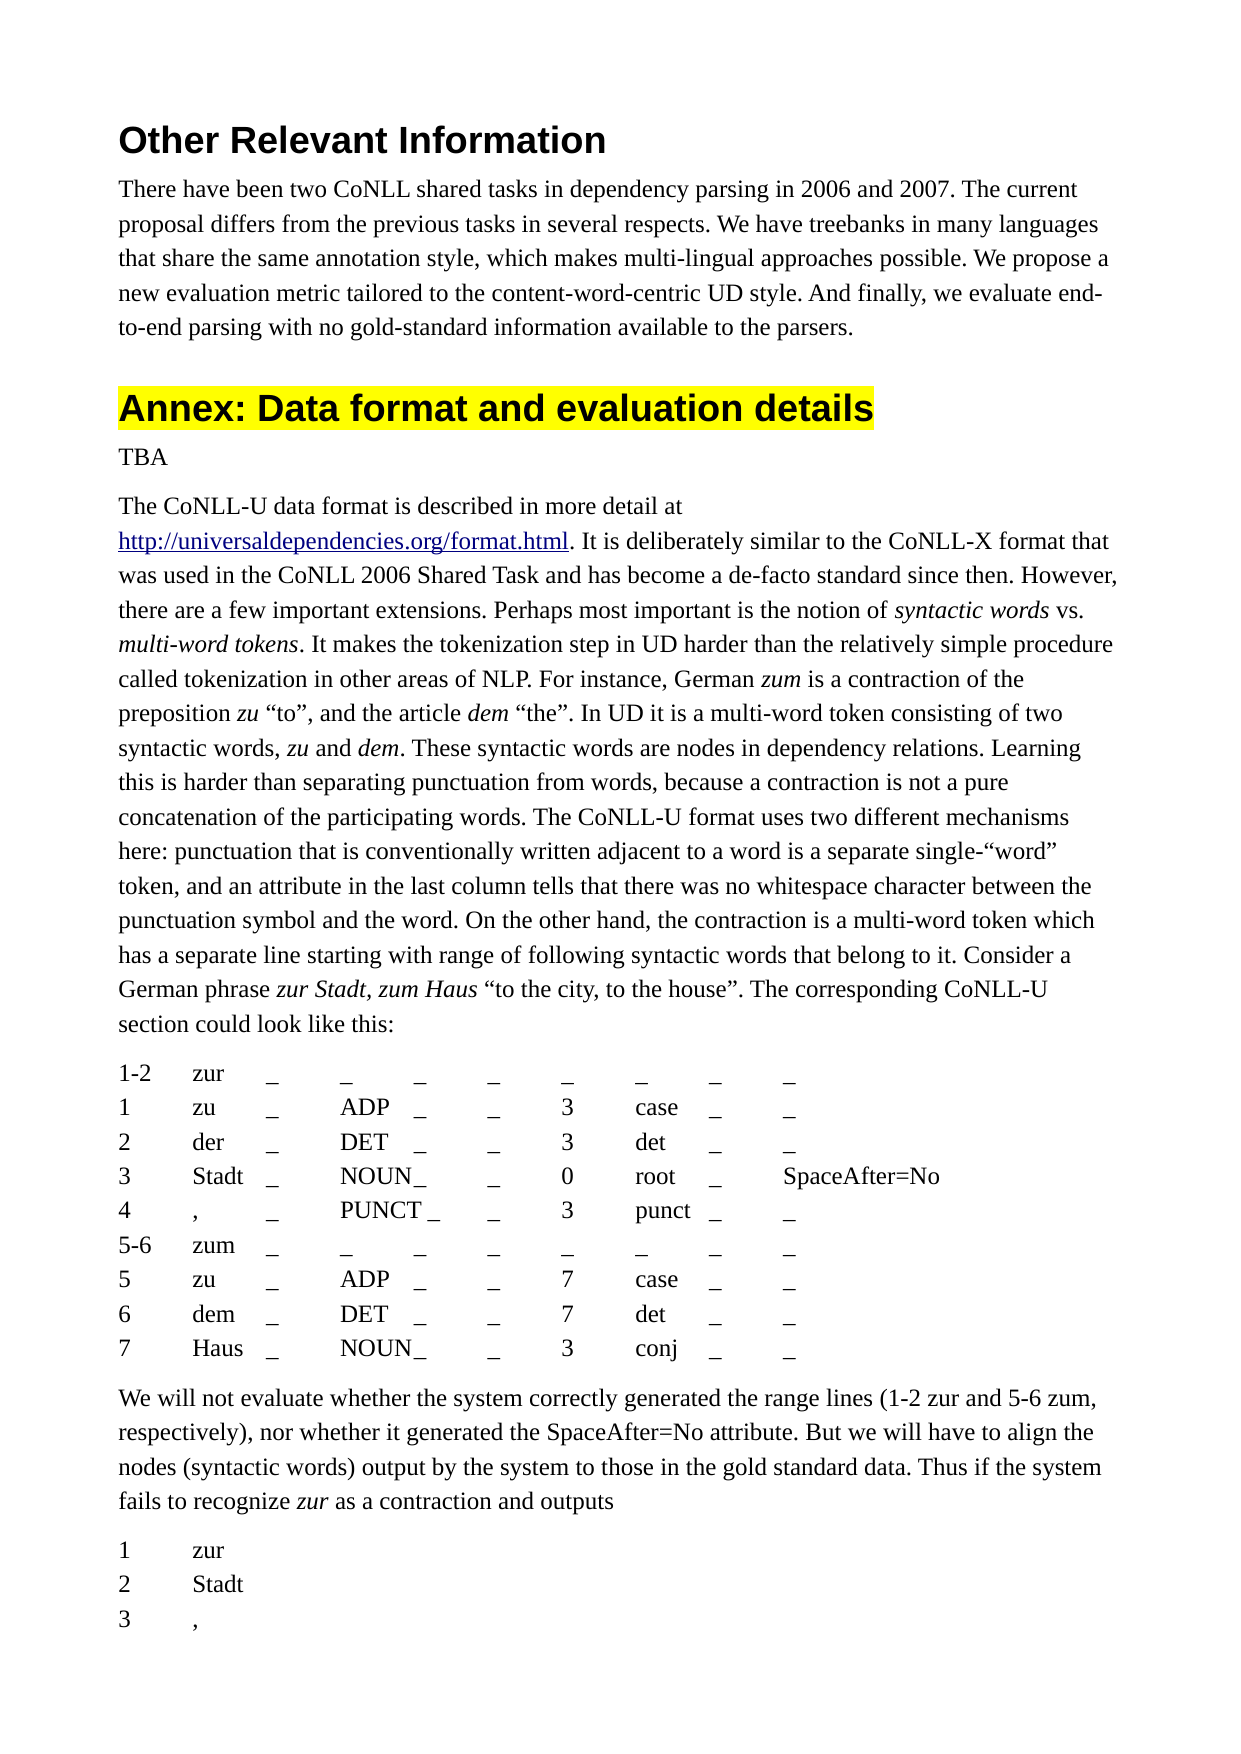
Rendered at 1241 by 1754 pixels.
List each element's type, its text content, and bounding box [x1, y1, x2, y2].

subtitle Annex: Data format and evaluation details [118, 386, 1122, 430]
text We will not evaluate whether the system correctly generated the range lines (1-2 zur and 5-6 zum, respectively), nor whether it generated the SpaceAfter=No attribute. But we will have to align the nodes (syntactic words) output by the system to those in the gold standard data. Thus if the system fails to recognize zur as a contraction and outputs [118, 1383, 1122, 1515]
text 1-2 zur _ _ _ _ _ _ _ _ 1 zu _ ADP _ _ 3 case _ _ 2 der _ DET _ _ 3 det _ _ 3 Stadt _ NOUN _ _ 0 root _ SpaceAfter=No 4 , _ PUNCT _ _ 3 punct _ _ 5-6 zum _ _ _ _ _ _ _ _ 5 zu _ ADP _ _ 7 case _ _ 6 dem _ DET _ _ 7 det _ _ 7 Haus _ NOUN _ _ 3 conj _ _ [118, 1058, 1122, 1362]
text TBA [118, 442, 1122, 471]
text The CoNLL-U data format is described in more detail at http://universaldependencies.org/format.html. It is deliberately similar to the CoNLL-X format that was used in the CoNLL 2006 Shared Task and has become a de-facto standard since then. However, there are a few important extensions. Perhaps most important is the notion of syntactic words vs. multi-word tokens. It makes the tokenization step in UD harder than the relatively simple procedure called tokenization in other areas of NLP. For instance, German zum is a contraction of the preposition zu “to”, and the article dem “the”. In UD it is a multi-word token consisting of two syntactic words, zu and dem. These syntactic words are nodes in dependency relations. Learning this is harder than separating punctuation from words, because a contraction is not a pure concatenation of the participating words. The CoNLL-U format uses two different mechanisms here: punctuation that is conventionally written adjacent to a word is a separate single-“word” token, and an attribute in the last column tells that there was no whitespace character between the punctuation symbol and the word. On the other hand, the contraction is a multi-word token which has a separate line starting with range of following syntactic words that belong to it. Consider a German phrase zur Stadt, zum Haus “to the city, to the house”. The corresponding CoNLL-U section could look like this: [118, 491, 1122, 1037]
text 1 zur 2 Stadt 3 , [118, 1535, 1122, 1633]
subtitle Other Relevant Information [118, 118, 1122, 162]
text There have been two CoNLL shared tasks in dependency parsing in 2006 and 2007. The current proposal differs from the previous tasks in several respects. We have treebanks in many languages that share the same annotation style, which makes multi-lingual approaches possible. We propose a new evaluation metric tailored to the content-word-centric UD style. And finally, we evaluate end-to-end parsing with no gold-standard information available to the parsers. [118, 174, 1122, 341]
